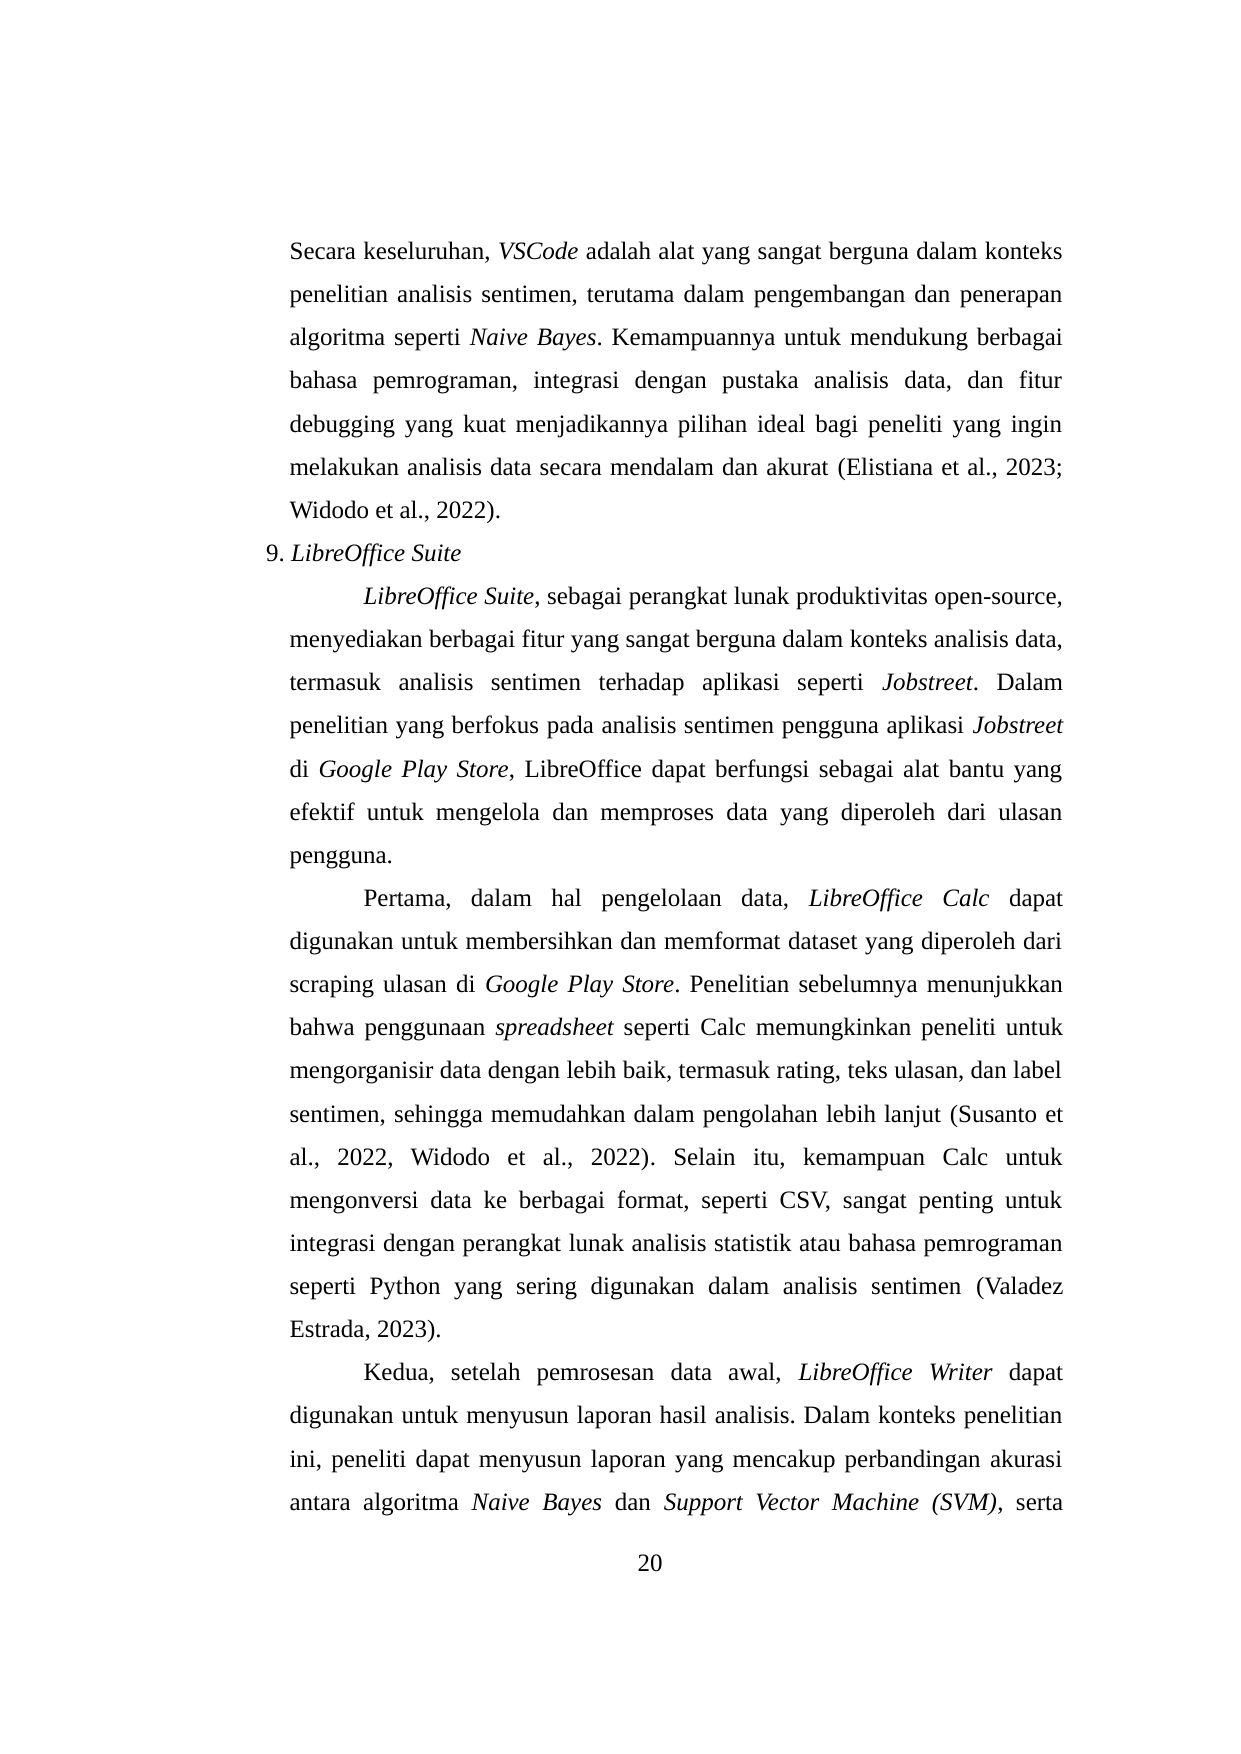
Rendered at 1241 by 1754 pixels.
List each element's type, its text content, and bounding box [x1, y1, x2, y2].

text LibreOffice Suite, sebagai perangkat lunak produktivitas open-source, menyediakan berbagai fitur yang sangat berguna dalam konteks analisis data, termasuk analisis sentimen terhadap aplikasi seperti Jobstreet. Dalam penelitian yang berfokus pada analisis sentimen pengguna aplikasi Jobstreet di Google Play Store, LibreOffice dapat berfungsi sebagai alat bantu yang efektif untuk mengelola dan memproses data yang diperoleh dari ulasan pengguna. [289, 581, 1063, 869]
text Kedua, setelah pemrosesan data awal, LibreOffice Writer dapat digunakan untuk menyusun laporan hasil analisis. Dalam konteks penelitian ini, peneliti dapat menyusun laporan yang mencakup perbandingan akurasi antara algoritma Naive Bayes dan Support Vector Machine (SVM), serta [289, 1357, 1063, 1516]
text 9. LibreOffice Suite [266, 538, 1063, 567]
text Pertama, dalam hal pengelolaan data, LibreOffice Calc dapat digunakan untuk membersihkan dan memformat dataset yang diperoleh dari scraping ulasan di Google Play Store. Penelitian sebelumnya menunjukkan bahwa penggunaan spreadsheet seperti Calc memungkinkan peneliti untuk mengorganisir data dengan lebih baik, termasuk rating, teks ulasan, dan label sentimen, sehingga memudahkan dalam pengolahan lebih lanjut (Susanto et al., 2022, Widodo et al., 2022)⁠. Selain itu, kemampuan Calc untuk mengonversi data ke berbagai format, seperti CSV, sangat penting untuk integrasi dengan perangkat lunak analisis statistik atau bahasa pemrograman seperti Python yang sering digunakan dalam analisis sentimen (Valadez Estrada, 2023)⁠. [289, 883, 1063, 1343]
text Secara keseluruhan, VSCode adalah alat yang sangat berguna dalam konteks penelitian analisis sentimen, terutama dalam pengembangan dan penerapan algoritma seperti Naive Bayes. Kemampuannya untuk mendukung berbagai bahasa pemrograman, integrasi dengan pustaka analisis data, dan fitur debugging yang kuat menjadikannya pilihan ideal bagi peneliti yang ingin melakukan analisis data secara mendalam dan akurat (Elistiana et al., 2023; Widodo et al., 2022)⁠. [289, 236, 1063, 524]
